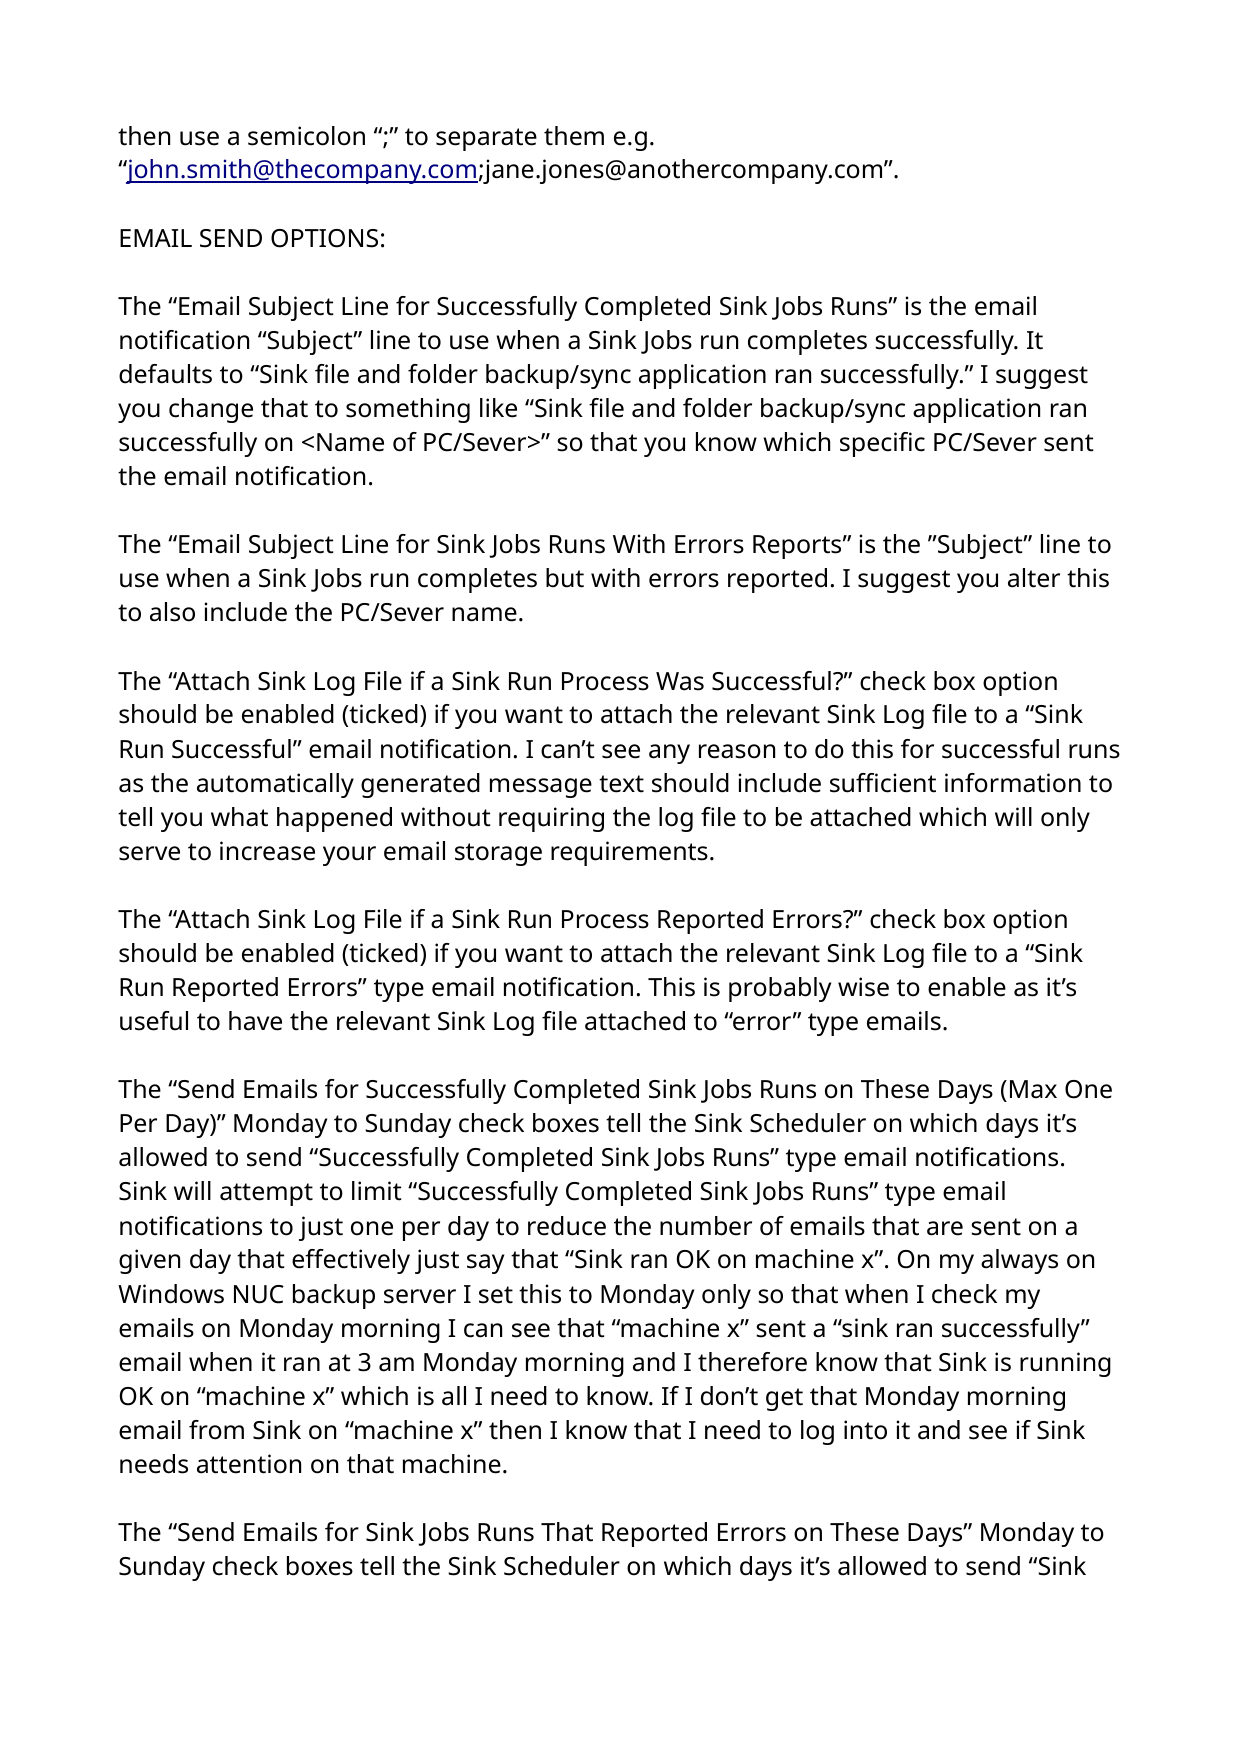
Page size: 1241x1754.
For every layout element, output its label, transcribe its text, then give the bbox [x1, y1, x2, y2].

text then use a semicolon “;” to separate them e.g. “john.smith@thecompany.com;jane.jones@anothercompany.com”. [118, 118, 1122, 186]
text The “Send Emails for Sink Jobs Runs That Reported Errors on These Days” Monday to Sunday check boxes tell the Sink Scheduler on which days it’s allowed to send “Sink [118, 1515, 1122, 1583]
text The “Send Emails for Successfully Completed Sink Jobs Runs on These Days (Max One Per Day)” Monday to Sunday check boxes tell the Sink Scheduler on which days it’s allowed to send “Successfully Completed Sink Jobs Runs” type email notifications. Sink will attempt to limit “Successfully Completed Sink Jobs Runs” type email notifications to just one per day to reduce the number of emails that are sent on a given day that effectively just say that “Sink ran OK on machine x”. On my always on Windows NUC backup server I set this to Monday only so that when I check my emails on Monday morning I can see that “machine x” sent a “sink ran successfully” email when it ran at 3 am Monday morning and I therefore know that Sink is running OK on “machine x” which is all I need to know. If I don’t get that Monday morning email from Sink on “machine x” then I know that I need to log into it and see if Sink needs attention on that machine. [118, 1072, 1122, 1481]
text EMAIL SEND OPTIONS: [118, 220, 1122, 254]
text The “Email Subject Line for Successfully Completed Sink Jobs Runs” is the email notification “Subject” line to use when a Sink Jobs run completes successfully. It defaults to “Sink file and folder backup/sync application ran successfully.” I suggest you change that to something like “Sink file and folder backup/sync application ran successfully on <Name of PC/Sever>” so that you know which specific PC/Sever sent the email notification. [118, 288, 1122, 493]
text The “Attach Sink Log File if a Sink Run Process Was Successful?” check box option should be enabled (ticked) if you want to attach the relevant Sink Log file to a “Sink Run Successful” email notification. I can’t see any reason to do this for successful runs as the automatically generated message text should include sufficient information to tell you what happened without requiring the log file to be attached which will only serve to increase your email storage requirements. [118, 663, 1122, 867]
text The “Attach Sink Log File if a Sink Run Process Reported Errors?” check box option should be enabled (ticked) if you want to attach the relevant Sink Log file to a “Sink Run Reported Errors” type email notification. This is probably wise to enable as it’s useful to have the relevant Sink Log file attached to “error” type emails. [118, 902, 1122, 1038]
text The “Email Subject Line for Sink Jobs Runs With Errors Reports” is the ”Subject” line to use when a Sink Jobs run completes but with errors reported. I suggest you alter this to also include the PC/Sever name. [118, 527, 1122, 629]
